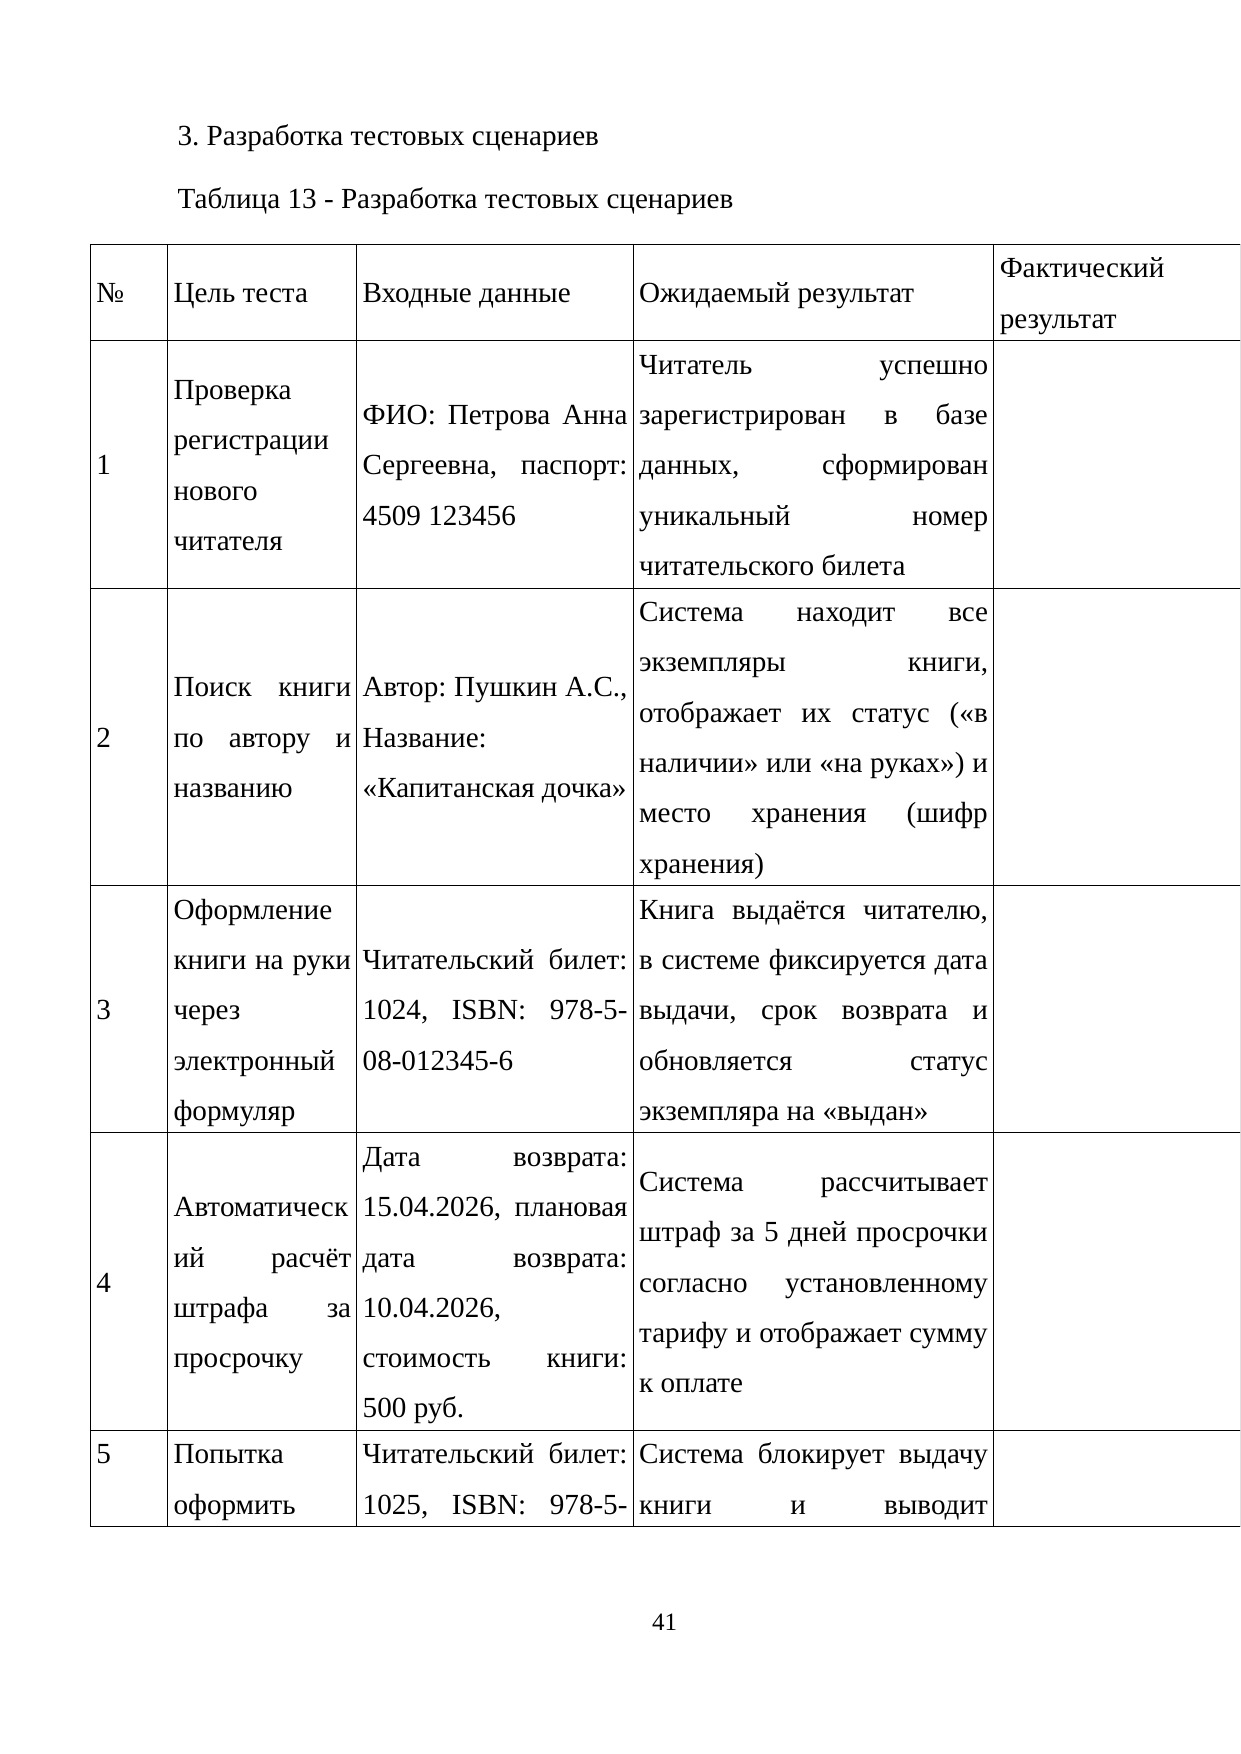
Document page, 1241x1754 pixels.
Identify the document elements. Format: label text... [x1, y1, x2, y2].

table_cell [994, 1431, 1240, 1526]
table_cell Читательский билет: 1024, ISBN: 978-5-08-012345-6 [357, 886, 633, 1132]
table_header Ожидаемый результат [634, 245, 993, 340]
table_cell ФИО: Петрова Анна Сергеевна, паспорт: 4509 123456 [357, 341, 633, 587]
table_cell Поиск книги по автору и названию [168, 589, 356, 885]
table_cell Проверка регистрации нового читателя [168, 341, 356, 587]
text Таблица 13 - Разработка тестовых сценариев [177, 181, 1152, 214]
table_cell Система блокирует выдачу книги и выводит [634, 1431, 993, 1526]
table_cell [994, 341, 1240, 587]
table_header Фактический результат [994, 245, 1240, 340]
table_header № [91, 245, 167, 340]
table_cell Система находит все экземпляры книги, отображает их статус («в наличии» или «на руках») и место хранения (шифр хранения) [634, 589, 993, 885]
table_cell 5 [91, 1431, 167, 1526]
table_cell Попытка оформить [168, 1431, 356, 1526]
table_cell Читательский билет: 1025, ISBN: 978-5- [357, 1431, 633, 1526]
table_cell Система рассчитывает штраф за 5 дней просрочки согласно установленному тарифу и отображает сумму к оплате [634, 1133, 993, 1430]
table_cell Оформление книги на руки через электронный формуляр [168, 886, 356, 1132]
table_cell Автоматический расчёт штрафа за просрочку [168, 1133, 356, 1430]
table_header Цель теста [168, 245, 356, 340]
text 3. Разработка тестовых сценариев [177, 118, 1152, 152]
table_cell 1 [91, 341, 167, 587]
table_cell [994, 1133, 1240, 1430]
table_cell 3 [91, 886, 167, 1132]
table_cell Книга выдаётся читателю, в системе фиксируется дата выдачи, срок возврата и обновляется статус экземпляра на «выдан» [634, 886, 993, 1132]
table_cell Автор: Пушкин А.С., Название: «Капитанская дочка» [357, 589, 633, 885]
table_cell 4 [91, 1133, 167, 1430]
table_cell [994, 589, 1240, 885]
table_cell Дата возврата: 15.04.2026, плановая дата возврата: 10.04.2026, стоимость книги: 500 руб. [357, 1133, 633, 1430]
table_cell Читатель успешно зарегистрирован в базе данных, сформирован уникальный номер читательского билета [634, 341, 993, 587]
table_cell 2 [91, 589, 167, 885]
table_cell [994, 886, 1240, 1132]
table_header Входные данные [357, 245, 633, 340]
